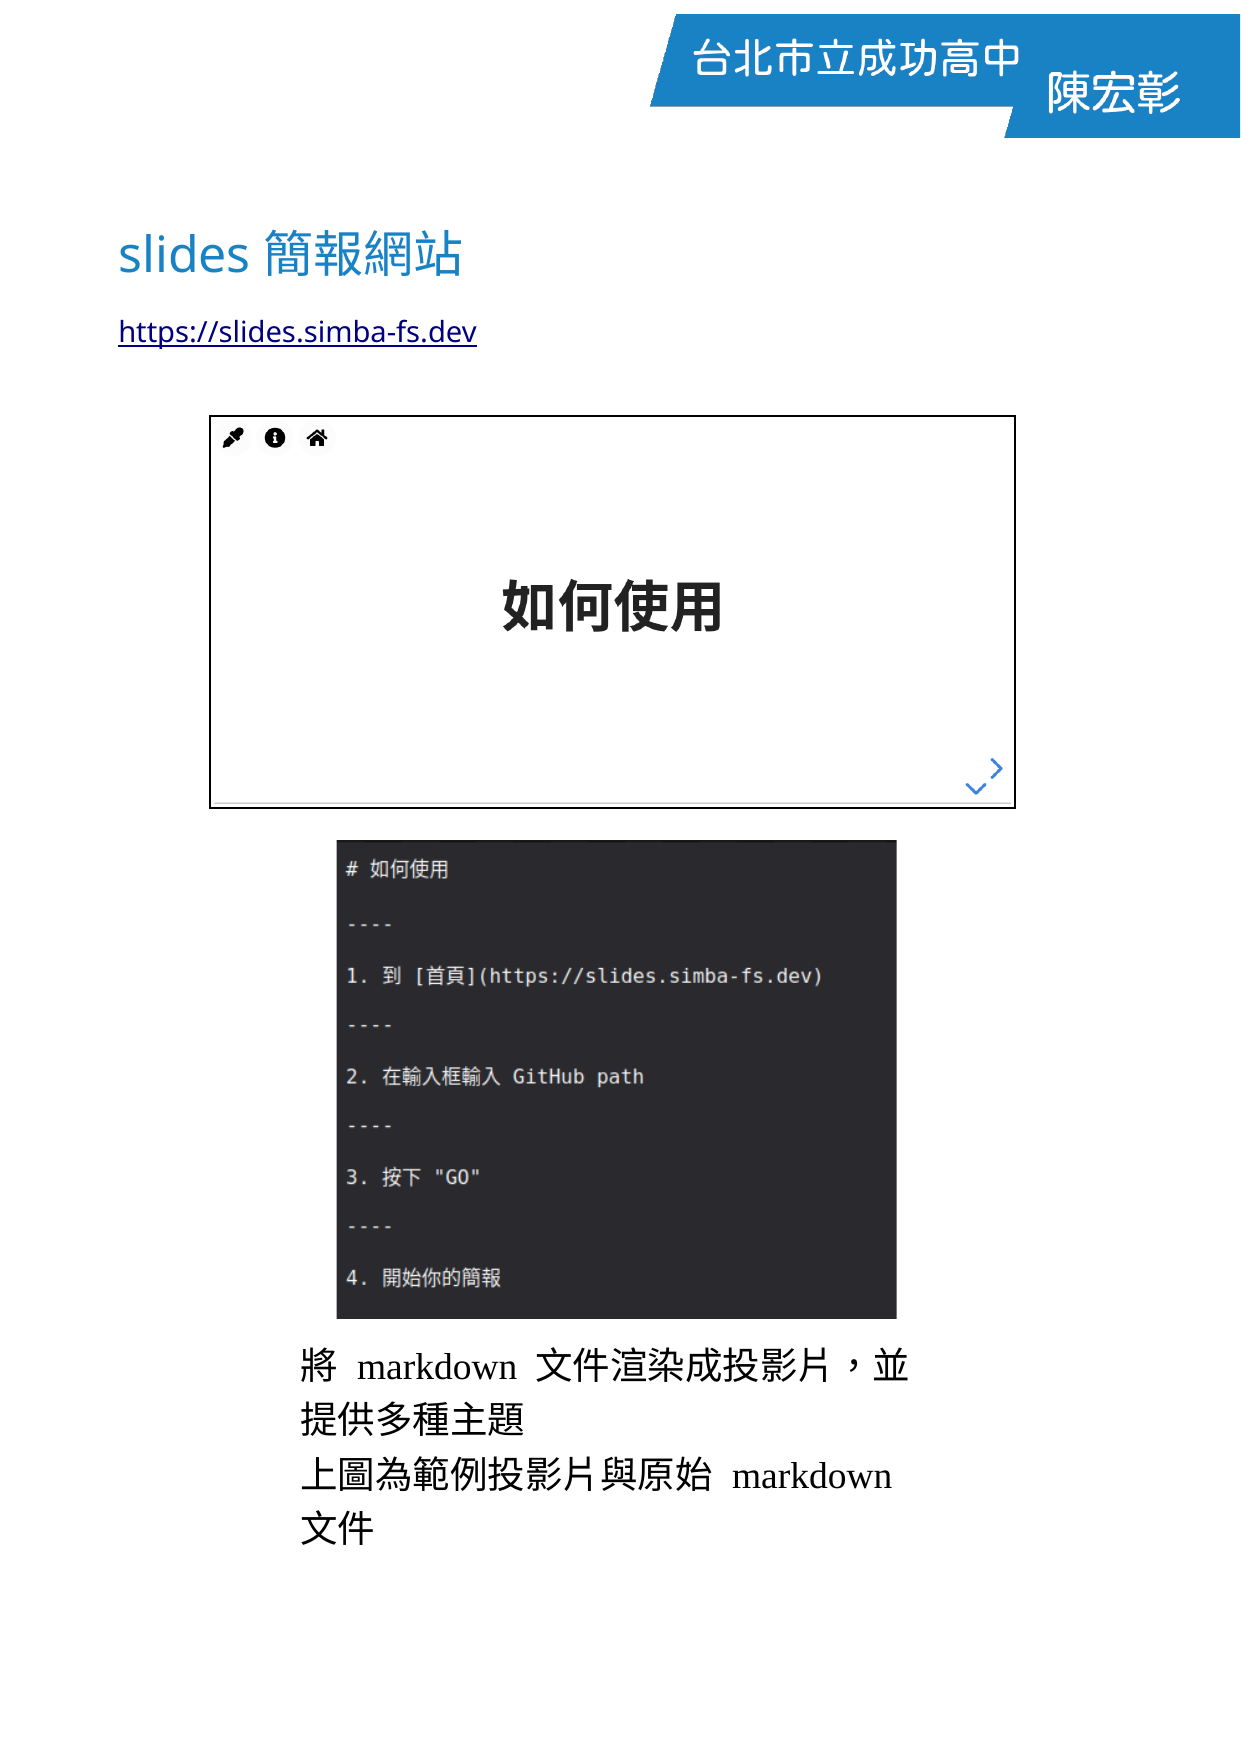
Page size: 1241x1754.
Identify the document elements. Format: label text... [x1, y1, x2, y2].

subtitle slides 簡報網站 [118, 214, 1122, 287]
text https://slides.simba-fs.dev [118, 311, 1122, 351]
picture [214, 420, 1012, 804]
picture [0, 0, 1241, 152]
